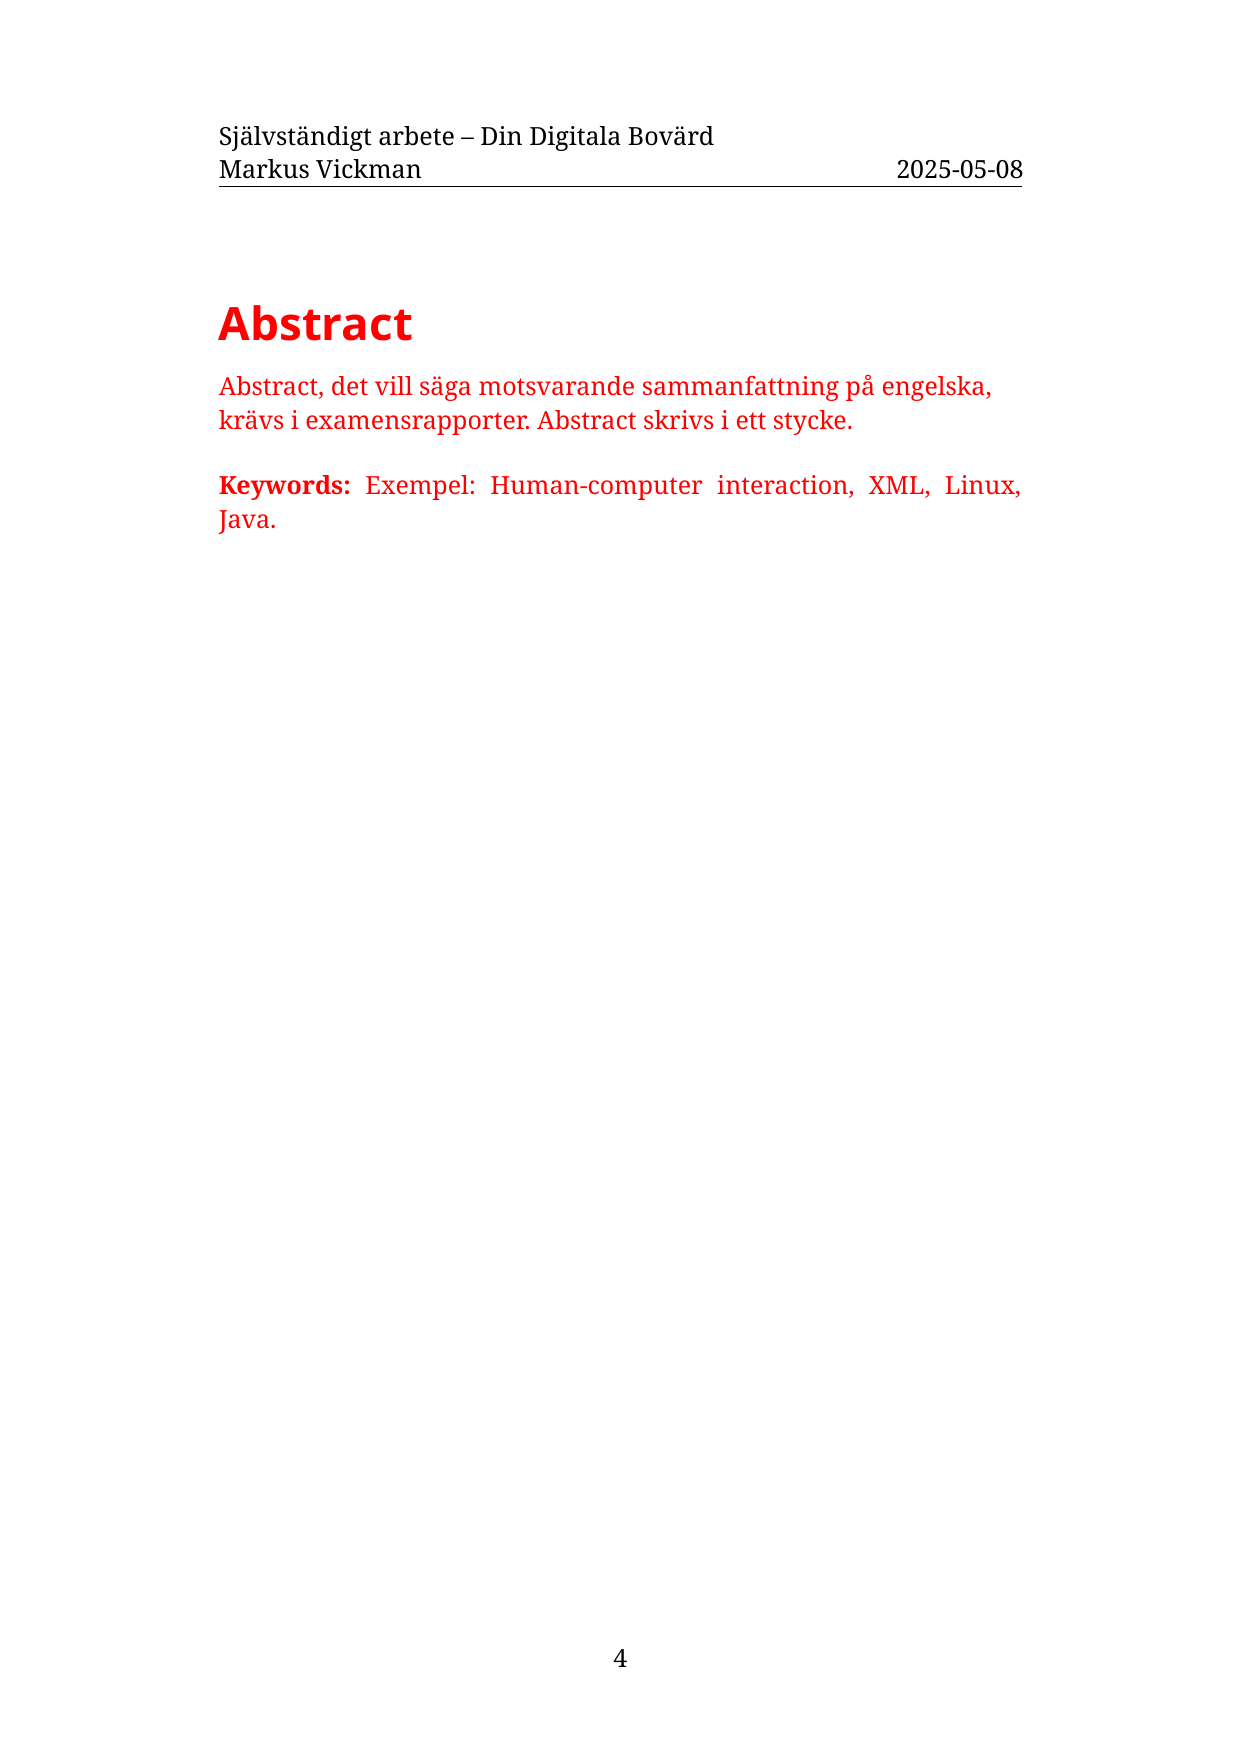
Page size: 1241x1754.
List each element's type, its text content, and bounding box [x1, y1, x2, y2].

subtitle Abstract [218, 291, 1022, 353]
subtitle Keywords: Exempel: Human-computer interaction, XML, Linux, Java. [218, 468, 1022, 536]
text Abstract, det vill säga motsvarande sammanfattning på engelska, krävs i examensrapporter. Abstract skrivs i ett stycke. [218, 369, 1022, 437]
